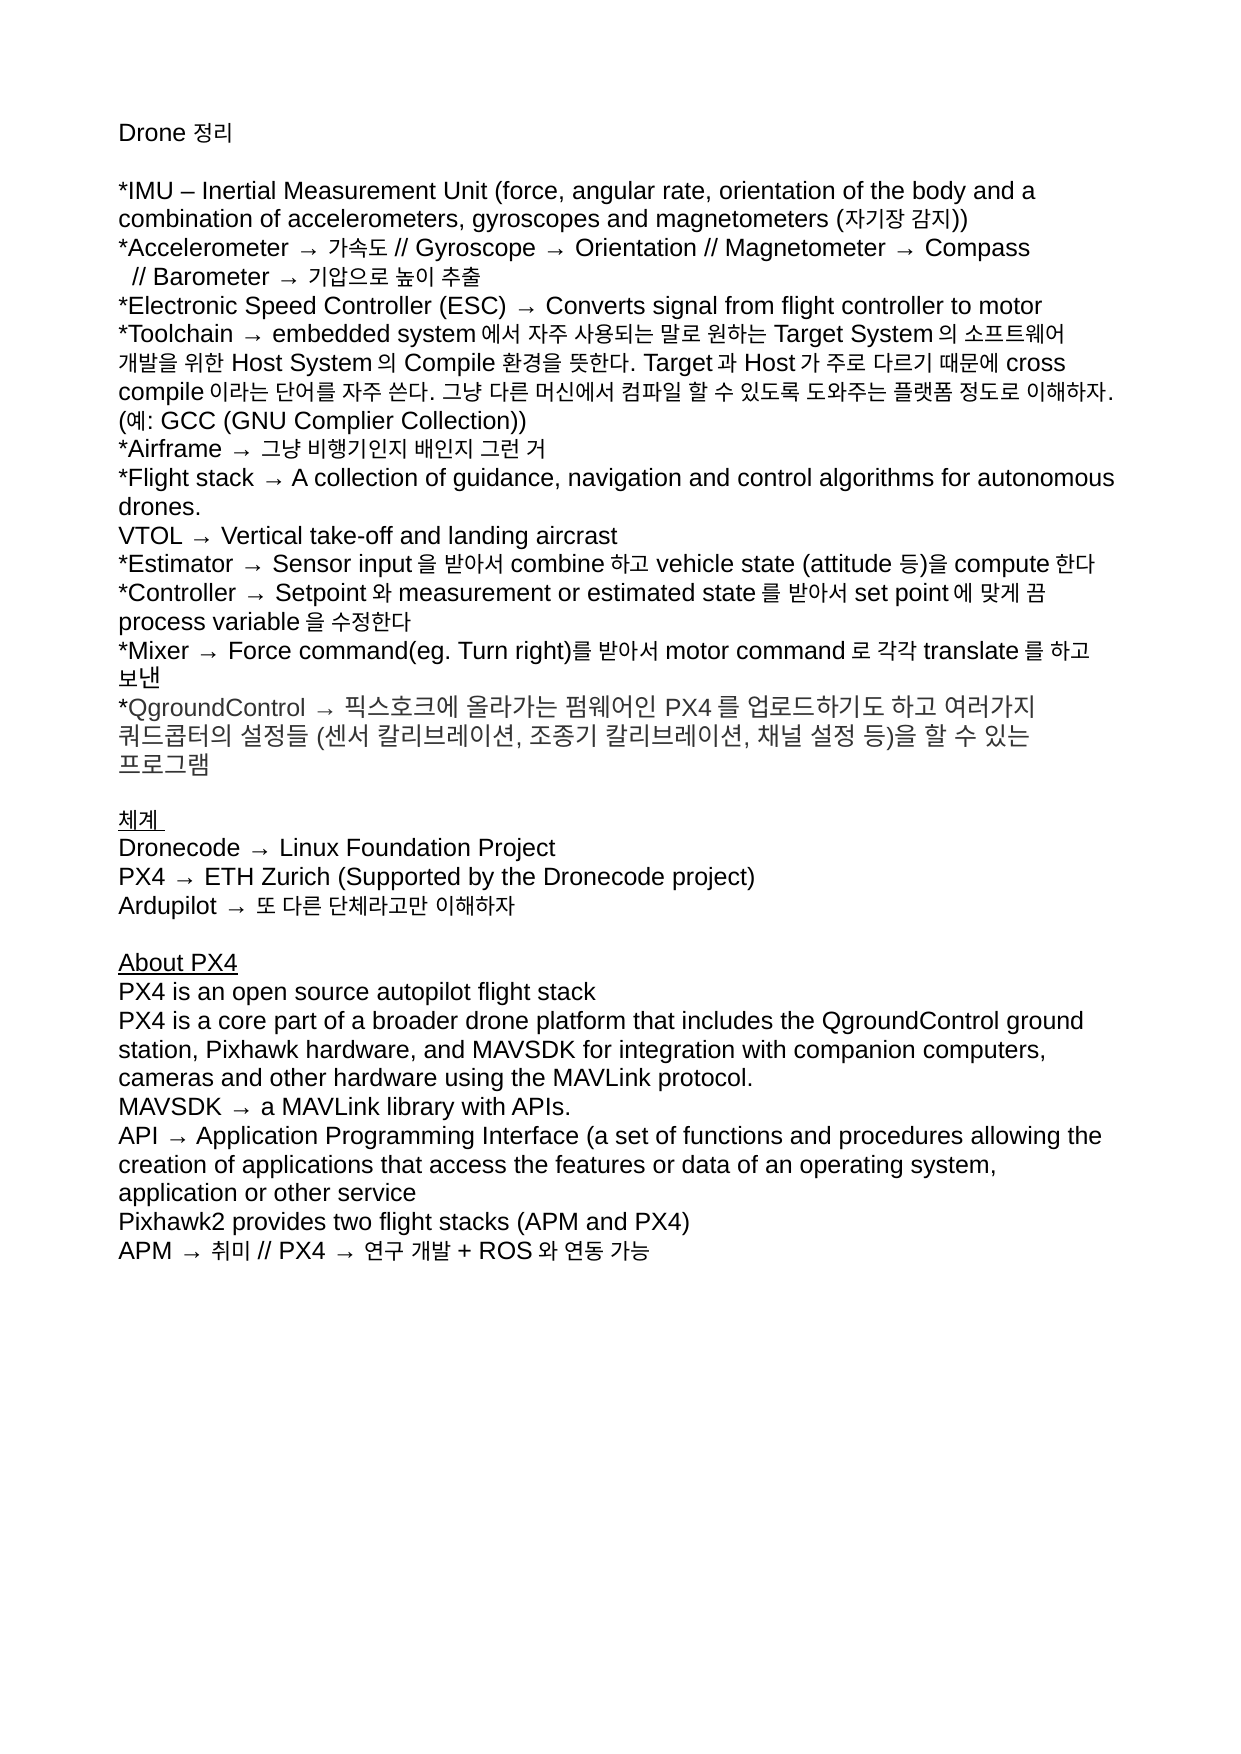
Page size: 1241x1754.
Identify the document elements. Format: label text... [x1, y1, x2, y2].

text VTOL → Vertical take-off and landing aircrast [118, 521, 1122, 549]
text API → Application Programming Interface (a set of functions and procedures allowing the creation of applications that access the features or data of an operating system, application or other service [118, 1121, 1122, 1207]
text *Controller → Setpoint와 measurement or estimated state를 받아서 set point에 맞게 끔 process variable을 수정한다 [118, 578, 1122, 636]
text *IMU – Inertial Measurement Unit (force, angular rate, orientation of the body and a combination of accelerometers, gyroscopes and magnetometers (자기장 감지)) [118, 176, 1122, 233]
text // Barometer → 기압으로 높이 추출 [118, 262, 1122, 291]
text *Accelerometer → 가속도 // Gyroscope → Orientation // Magnetometer → Compass [118, 233, 1122, 262]
text Drone 정리 [118, 118, 1122, 147]
text MAVSDK → a MAVLink library with APIs. [118, 1092, 1122, 1121]
text Dronecode → Linux Foundation Project [118, 833, 1122, 862]
text *Electronic Speed Controller (ESC) → Converts signal from flight controller to motor [118, 291, 1122, 319]
text *Flight stack → A collection of guidance, navigation and control algorithms for autonomous drones. [118, 463, 1122, 521]
text Pixhawk2 provides two flight stacks (APM and PX4) [118, 1207, 1122, 1236]
text *Toolchain → embedded system에서 자주 사용되는 말로 원하는 Target System의 소프트웨어 개발을 위한 Host System의 Compile 환경을 뜻한다. Target과 Host가 주로 다르기 때문에 cross compile이라는 단어를 자주 쓴다. 그냥 다른 머신에서 컴파일 할 수 있도록 도와주는 플랫폼 정도로 이해하자. (예: GCC (GNU Complier Collection)) [118, 319, 1122, 434]
text *Mixer → Force command(eg. Turn right)를 받아서 motor command로 각각 translate를 하고 보낸 [118, 636, 1122, 693]
text *QgroundControl → 픽스호크에 올라가는 펌웨어인 PX4를 업로드하기도 하고 여러가지 쿼드콥터의 설정들 (센서 칼리브레이션, 조종기 칼리브레이션, 채널 설정 등)을 할 수 있는 프로그램 [118, 693, 1122, 779]
text Ardupilot → 또 다른 단체라고만 이해하자 [118, 891, 1122, 919]
text About PX4 [118, 948, 1122, 977]
text *Estimator → Sensor input을 받아서 combine하고 vehicle state (attitude 등)을 compute한다 [118, 549, 1122, 578]
text *Airframe → 그냥 비행기인지 배인지 그런 거 [118, 434, 1122, 463]
text PX4 → ETH Zurich (Supported by the Dronecode project) [118, 862, 1122, 891]
text APM → 취미 // PX4 → 연구 개발 + ROS와 연동 가능 [118, 1236, 1122, 1264]
text PX4 is a core part of a broader drone platform that includes the QgroundControl ground station, Pixhawk hardware, and MAVSDK for integration with companion computers, cameras and other hardware using the MAVLink protocol. [118, 1006, 1122, 1092]
text PX4 is an open source autopilot flight stack [118, 977, 1122, 1006]
text 체계 [118, 808, 1122, 833]
